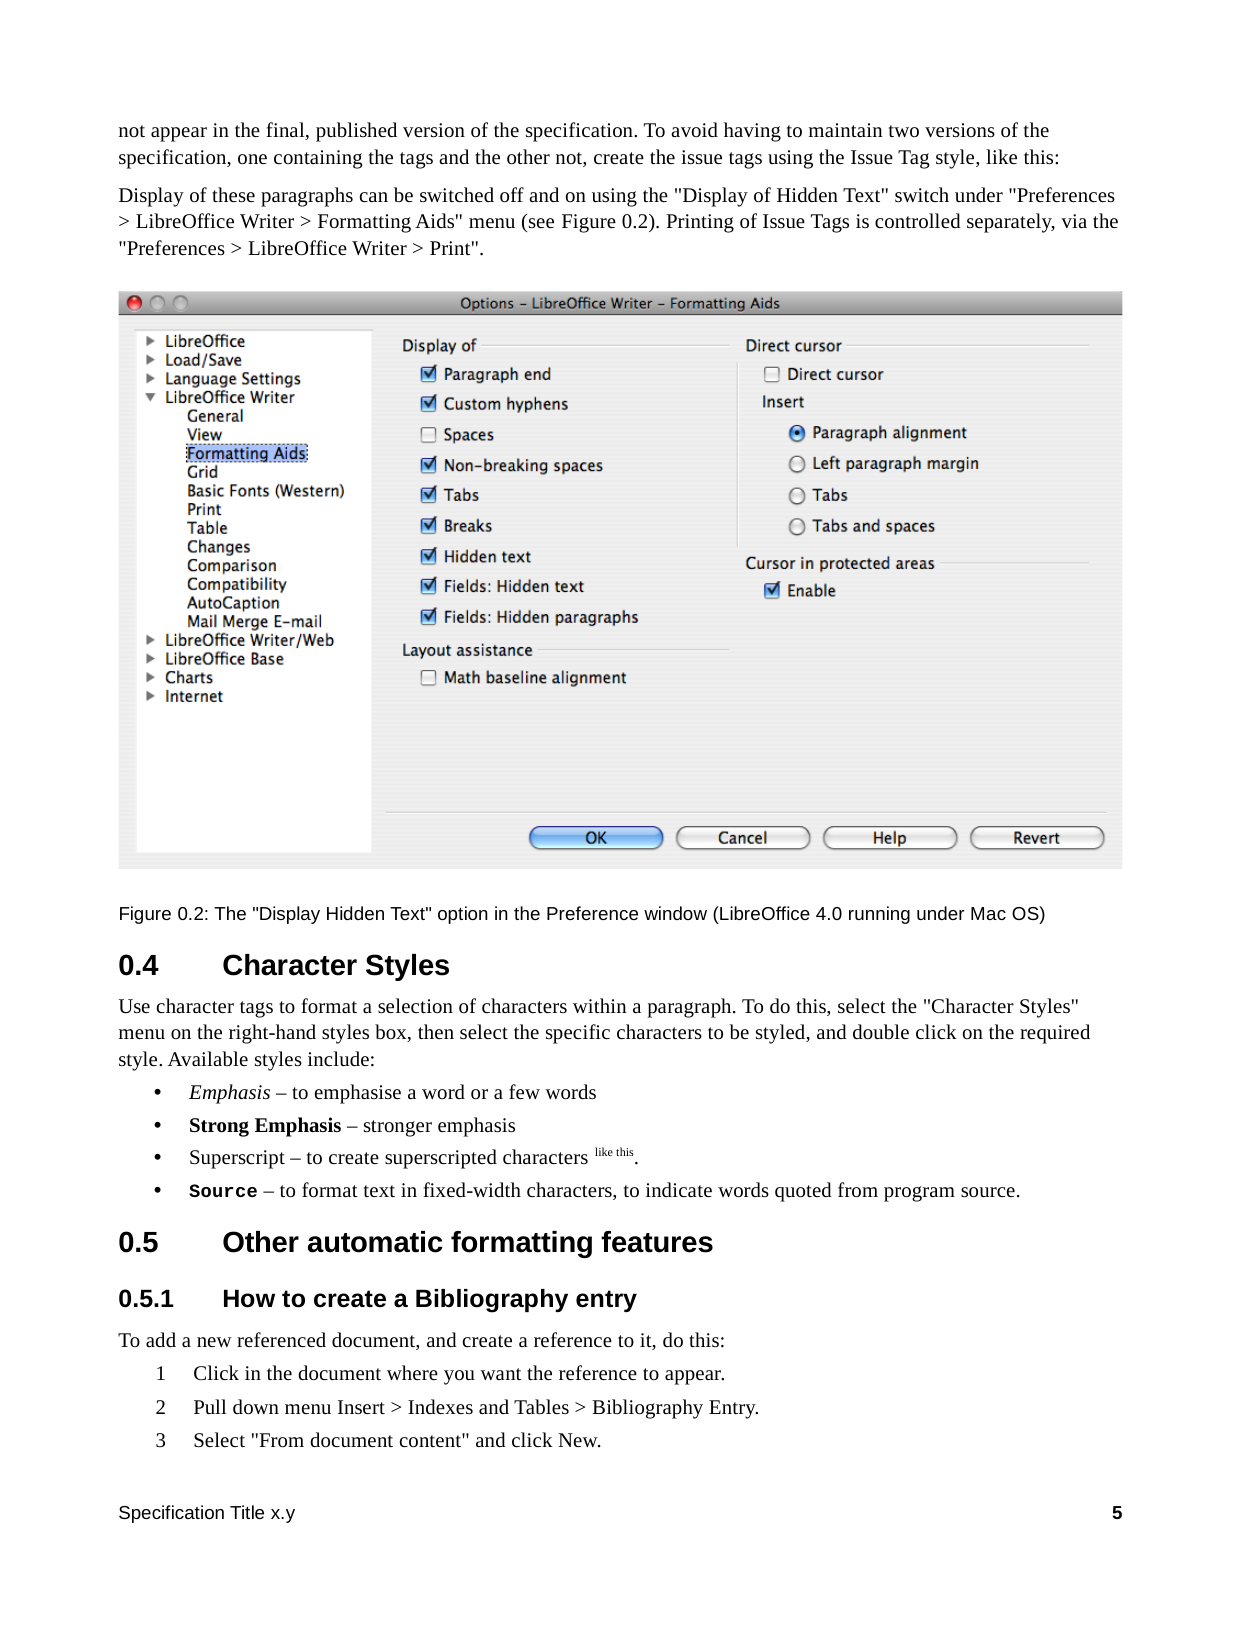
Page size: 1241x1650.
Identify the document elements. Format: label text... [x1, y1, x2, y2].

text Figure 0.2: The "Display Hidden Text" option in the Preference window (LibreOffice 4.0 running under Mac OS) [118, 869, 1122, 924]
list Emphasis – to emphasise a word or a few words [153, 1079, 1122, 1104]
list Source – to format text in fixed-width characters, to indicate words quoted from program source. [153, 1177, 1122, 1203]
subtitle Other automatic formatting features [118, 1225, 1122, 1258]
text Display of these paragraphs can be switched off and on using the "Display of Hidden Text" switch under "Preferences > LibreOffice Writer > Formatting Aids" menu (see Figure 0.2). Printing of Issue Tags is controlled separately, via the "Preferences > LibreOffice Writer > Print". [118, 183, 1122, 260]
list Select "From document content" and click New. [155, 1428, 1122, 1452]
list Strong Emphasis – stronger emphasis [153, 1111, 1122, 1137]
subtitle [118, 282, 1122, 291]
text To add a new referenced document, and create a reference to it, do this: [118, 1327, 1122, 1351]
subtitle How to create a Bibliography entry [118, 1284, 1122, 1313]
list Pull down menu Insert > Indexes and Tables > Bibliography Entry. [155, 1394, 1122, 1418]
text not appear in the final, published version of the specification. To avoid having to maintain two versions of the specification, one containing the tags and the other not, create the issue tags using the Issue Tag style, like this: [118, 118, 1122, 169]
text Use character tags to format a selection of characters within a paragraph. To do this, select the "Character Styles" menu on the right-hand styles box, then select the specific characters to be styled, and double click on the required style. Available styles include: [118, 993, 1122, 1070]
picture [118, 291, 1123, 869]
subtitle Character Styles [118, 924, 1122, 981]
list Superscript – to create superscripted characters like this. [153, 1144, 1122, 1170]
list Click in the document where you want the reference to appear. [155, 1361, 1122, 1385]
